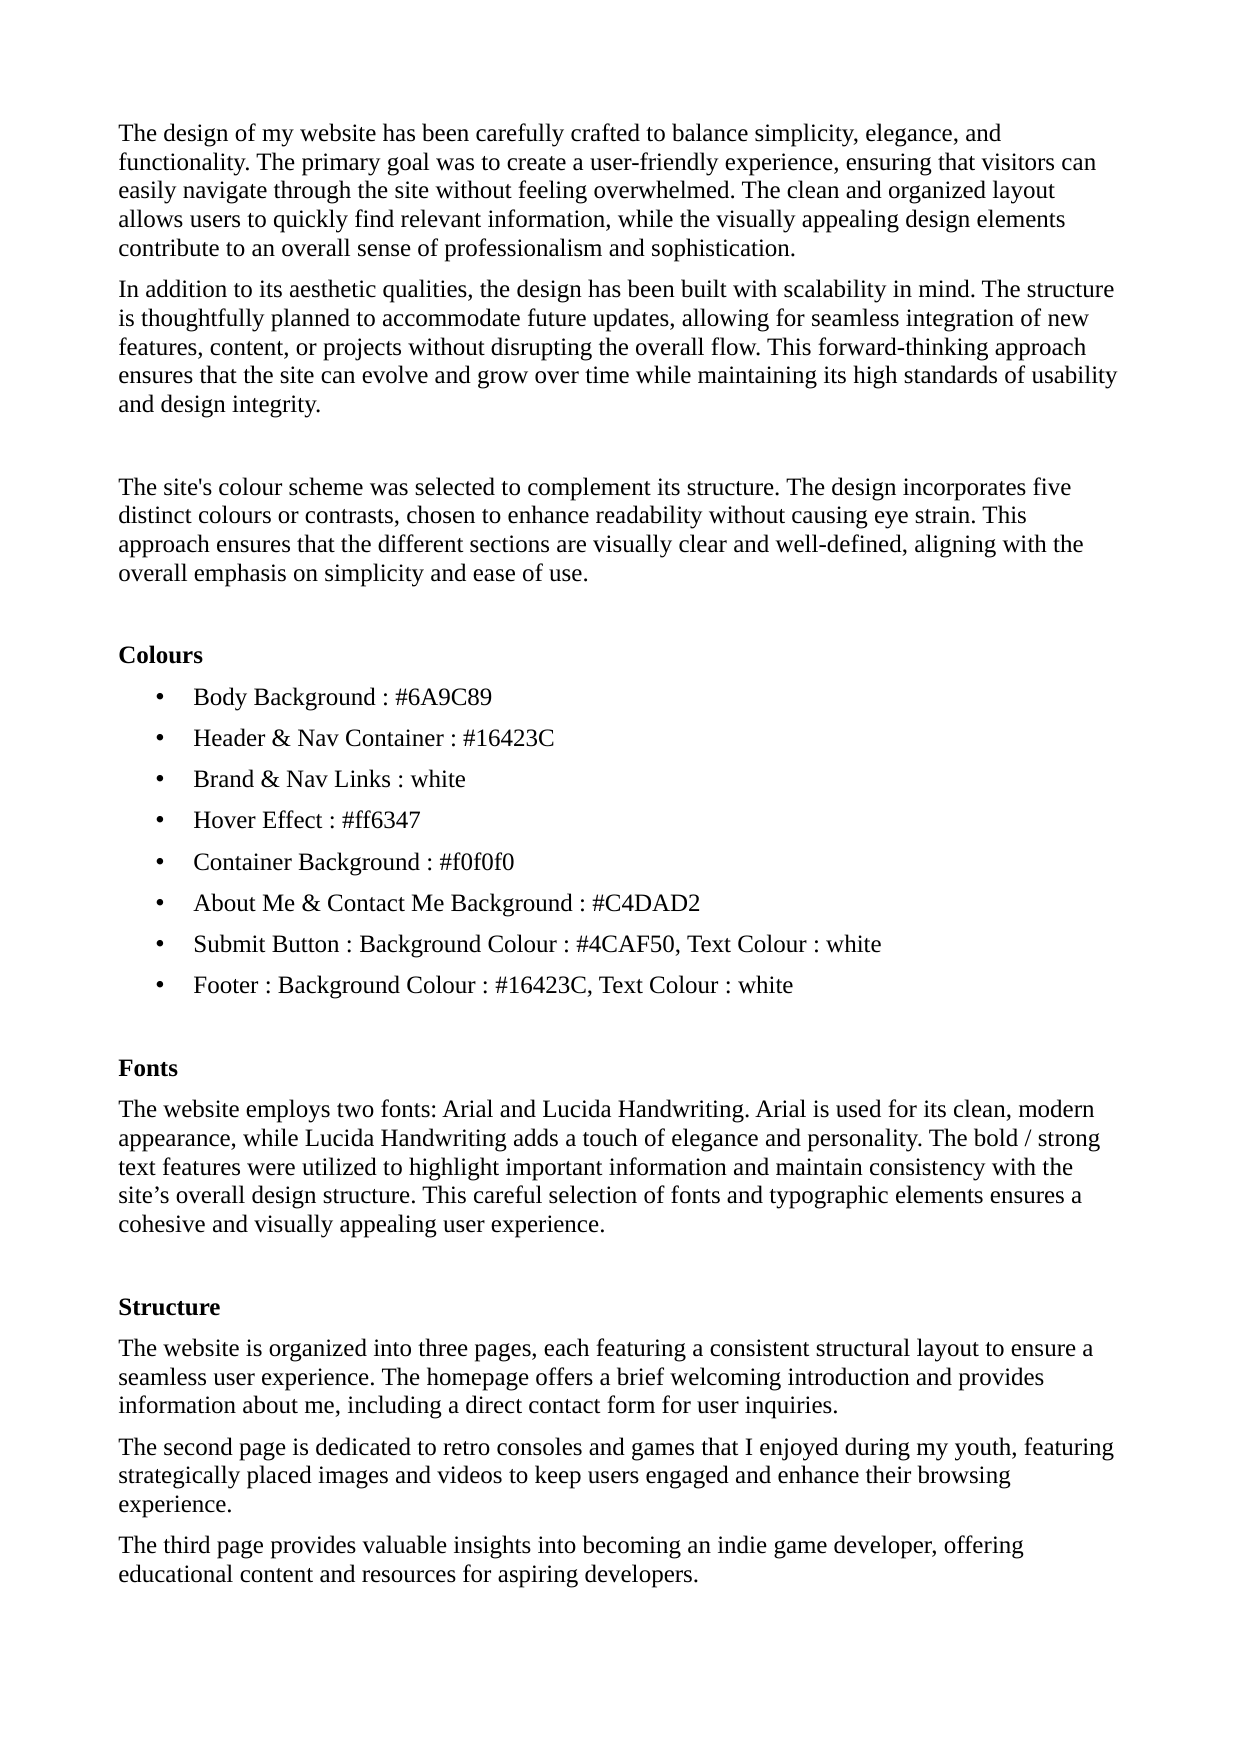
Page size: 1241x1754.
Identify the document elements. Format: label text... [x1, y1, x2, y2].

list Header & Nav Container : #16423C [156, 723, 1122, 752]
text The third page provides valuable insights into becoming an indie game developer, offering educational content and resources for aspiring developers. [118, 1531, 1122, 1588]
text The website is organized into three pages, each featuring a consistent structural layout to ensure a seamless user experience. The homepage offers a brief welcoming introduction and provides information about me, including a direct contact form for user inquiries. [118, 1333, 1122, 1419]
text The site's colour scheme was selected to complement its structure. The design incorporates five distinct colours or contrasts, chosen to enhance readability without causing eye strain. This approach ensures that the different sections are visually clear and well-defined, aligning with the overall emphasis on simplicity and ease of use. [118, 472, 1122, 587]
list About Me & Contact Me Background : #C4DAD2 [156, 888, 1122, 917]
text Structure [118, 1292, 1122, 1321]
list Body Background : #6A9C89 [156, 682, 1122, 711]
text Colours [118, 641, 1122, 669]
list Footer : Background Colour : #16423C, Text Colour : white [156, 971, 1122, 999]
list Container Background : #f0f0f0 [156, 847, 1122, 876]
list Submit Button : Background Colour : #4CAF50, Text Colour : white [156, 929, 1122, 958]
text The website employs two fonts: Arial and Lucida Handwriting. Arial is used for its clean, modern appearance, while Lucida Handwriting adds a touch of elegance and personality. The bold / strong text features were utilized to highlight important information and maintain consistency with the site’s overall design structure. This careful selection of fonts and typographic elements ensures a cohesive and visually appealing user experience. [118, 1094, 1122, 1238]
list Hover Effect : #ff6347 [156, 806, 1122, 834]
text Fonts [118, 1053, 1122, 1082]
text The design of my website has been carefully crafted to balance simplicity, elegance, and functionality. The primary goal was to create a user-friendly experience, ensuring that visitors can easily navigate through the site without feeling overwhelmed. The clean and organized layout allows users to quickly find relevant information, while the visually appealing design elements contribute to an overall sense of professionalism and sophistication. [118, 118, 1122, 262]
list Brand & Nav Links : white [156, 764, 1122, 793]
text In addition to its aesthetic qualities, the design has been built with scalability in mind. The structure is thoughtfully planned to accommodate future updates, allowing for seamless integration of new features, content, or projects without disrupting the overall flow. This forward-thinking approach ensures that the site can evolve and grow over time while maintaining its high standards of usability and design integrity. [118, 274, 1122, 418]
text The second page is dedicated to retro consoles and games that I enjoyed during my youth, featuring strategically placed images and videos to keep users engaged and enhance their browsing experience. [118, 1432, 1122, 1518]
